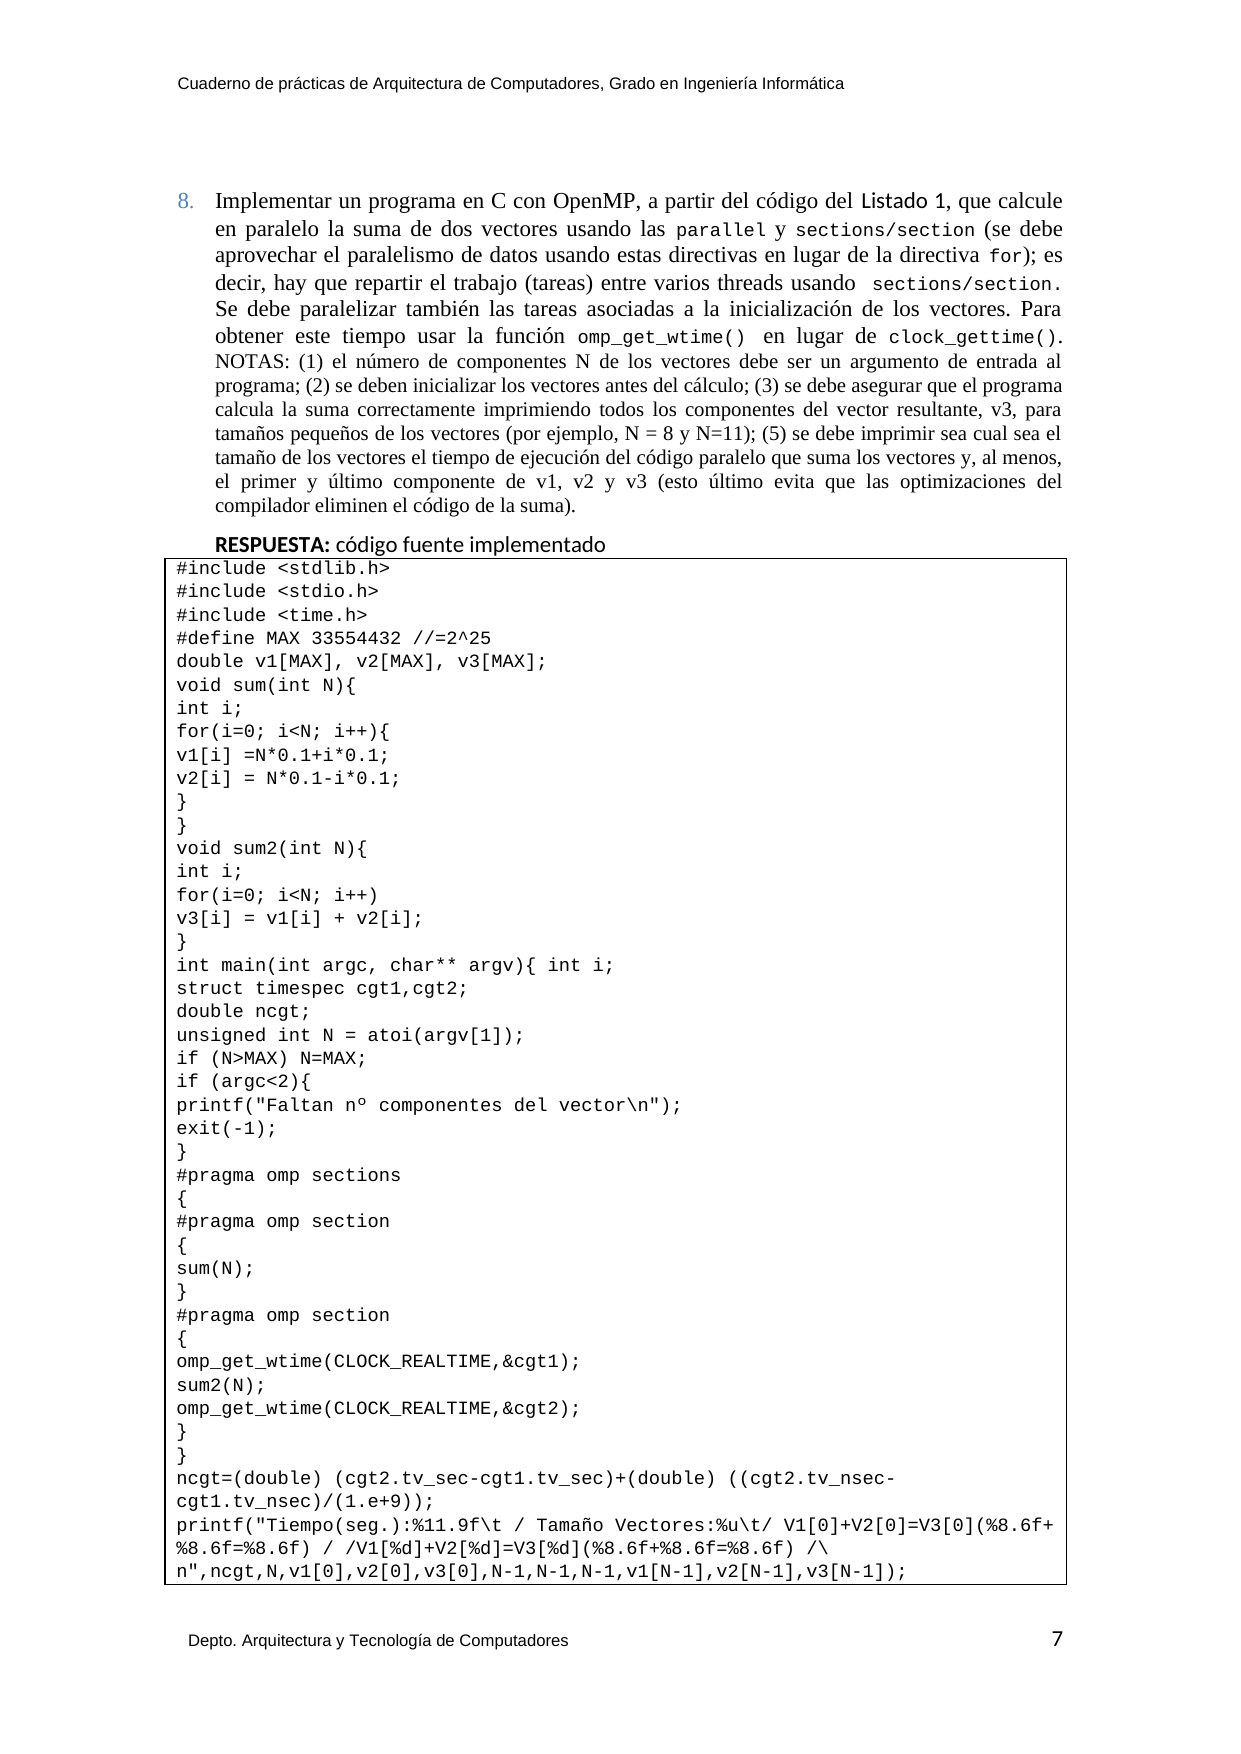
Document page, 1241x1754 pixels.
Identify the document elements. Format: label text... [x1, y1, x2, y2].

text RESPUESTA: código fuente implementado [215, 530, 1063, 558]
list Implementar un programa en C con OpenMP, a partir del código del Listado 1, que calcule en paralelo la suma de dos vectores usando las parallel y sections/section (se debe aprovechar el paralelismo de datos usando estas directivas en lugar de la directiva for); es decir, hay que repartir el trabajo (tareas) entre varios threads usando sections/section. Se debe paralelizar también las tareas asociadas a la inicialización de los vectores. Para obtener este tiempo usar la función omp_get_wtime() en lugar de clock_gettime(). NOTAS: (1) el número de componentes N de los vectores debe ser un argumento de entrada al programa; (2) se deben inicializar los vectores antes del cálculo; (3) se debe asegurar que el programa calcula la suma correctamente imprimiendo todos los componentes del vector resultante, v3, para tamaños pequeños de los vectores (por ejemplo, N = 8 y N=11); (5) se debe imprimir sea cual sea el tamaño de los vectores el tiempo de ejecución del código paralelo que suma los vectores y, al menos, el primer y último componente de v1, v2 y v3 (esto último evita que las optimizaciones del compilador eliminen el código de la suma). [177, 187, 1063, 517]
table_header #include <stdlib.h> #include <stdio.h> #include <time.h> #define MAX 33554432 //=2^25 double v1[MAX], v2[MAX], v3[MAX]; void sum(int N){ int i; for(i=0; i<N; i++){ v1[i] =N*0.1+i*0.1; v2[i] = N*0.1-i*0.1; } } void sum2(int N){ int i; for(i=0; i<N; i++) v3[i] = v1[i] + v2[i]; } int main(int argc, char** argv){ int i; struct timespec cgt1,cgt2; double ncgt; unsigned int N = atoi(argv[1]); if (N>MAX) N=MAX; if (argc<2){ printf("Faltan nº componentes del vector\n"); exit(-1); } #pragma omp sections { #pragma omp section { sum(N); } #pragma omp section { omp_get_wtime(CLOCK_REALTIME,&cgt1); sum2(N); omp_get_wtime(CLOCK_REALTIME,&cgt2); } } ncgt=(double) (cgt2.tv_sec-cgt1.tv_sec)+(double) ((cgt2.tv_nsec-cgt1.tv_nsec)/(1.e+9)); printf("Tiempo(seg.):%11.9f\t / Tamaño Vectores:%u\t/ V1[0]+V2[0]=V3[0](%8.6f+%8.6f=%8.6f) / /V1[%d]+V2[%d]=V3[%d](%8.6f+%8.6f=%8.6f) /\n",ncgt,N,v1[0],v2[0],v3[0],N-1,N-1,N-1,v1[N-1],v2[N-1],v3[N-1]); [166, 559, 1066, 1583]
